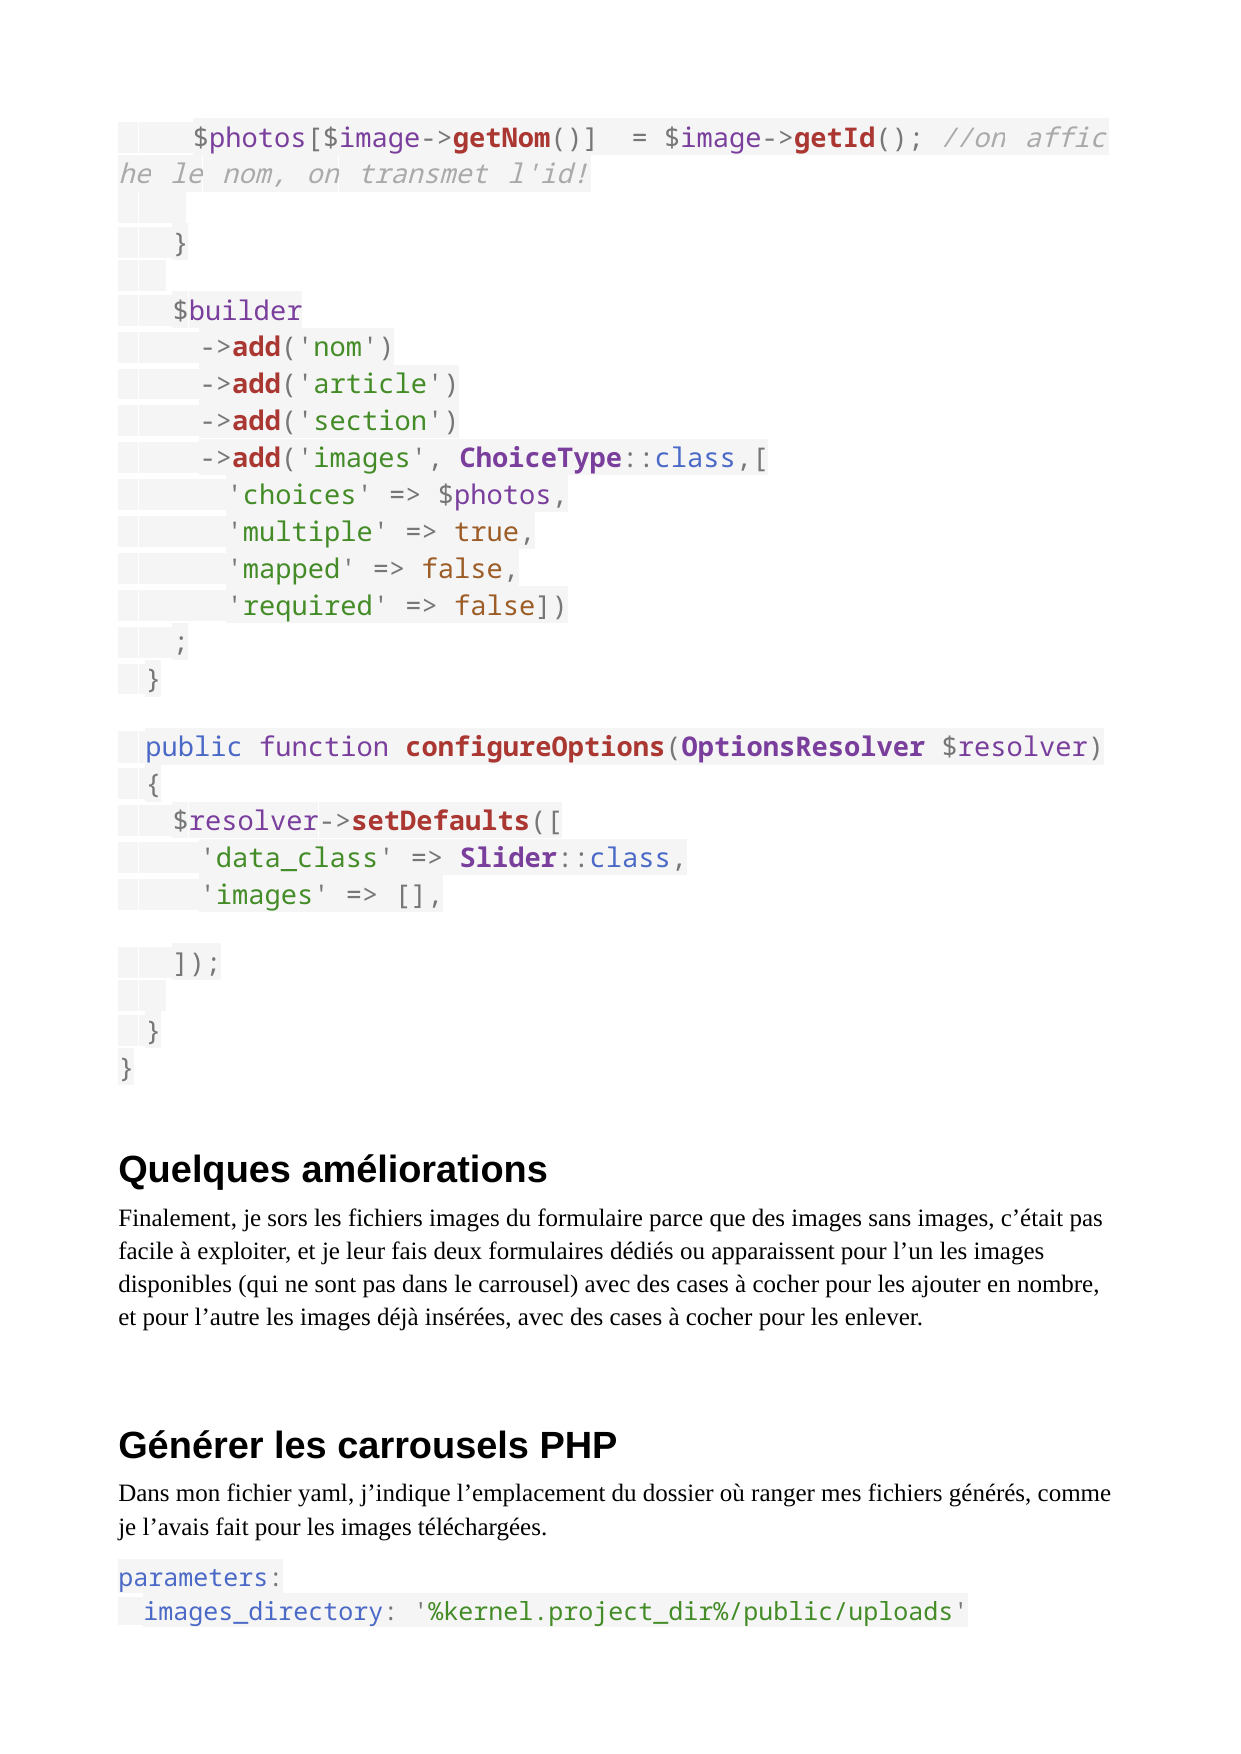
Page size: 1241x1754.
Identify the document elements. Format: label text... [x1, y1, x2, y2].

text images_directory: '%kernel.project_dir%/public/uploads' [118, 1593, 1122, 1627]
text ->add('nom') [118, 328, 1122, 365]
text } [118, 660, 1122, 697]
text ->add('images', ChoiceType::class,[ [118, 438, 1122, 475]
text parameters: [118, 1559, 1122, 1593]
text 'mapped' => false, [118, 549, 1122, 586]
text Dans mon fichier yaml, j’indique l’emplacement du dossier où ranger mes fichiers générés, comme je l’avais fait pour les images téléchargées. [118, 1478, 1122, 1540]
text 'multiple' => true, [118, 512, 1122, 549]
text 'data_class' => Slider::class, [118, 838, 1122, 875]
text public function configureOptions(OptionsResolver $resolver) [118, 728, 1122, 765]
subtitle Quelques améliorations [118, 1147, 1122, 1191]
subtitle Générer les carrousels PHP [118, 1422, 1122, 1466]
text ->add('section') [118, 402, 1122, 438]
text } [118, 1011, 1122, 1048]
text ; [118, 623, 1122, 660]
text ->add('article') [118, 365, 1122, 402]
text } [118, 1048, 1122, 1085]
text { [118, 765, 1122, 802]
text 'images' => [], [118, 875, 1122, 912]
text $builder [118, 291, 1122, 328]
text Finalement, je sors les fichiers images du formulaire parce que des images sans images, c’était pas facile à exploiter, et je leur fais deux formulaires dédiés ou apparaissent pour l’un les images disponibles (qui ne sont pas dans le carrousel) avec des cases à cocher pour les ajouter en nombre, et pour l’autre les images déjà insérées, avec des cases à cocher pour les enlever. [118, 1203, 1122, 1331]
text $resolver->setDefaults([ [118, 802, 1122, 838]
text 'required' => false]) [118, 586, 1122, 623]
text } [118, 223, 1122, 260]
text ]); [118, 943, 1122, 980]
text 'choices' => $photos, [118, 475, 1122, 512]
text $photos[$image->getNom()] = $image->getId(); //on affiche le nom, on transmet l'id! [118, 118, 1122, 192]
